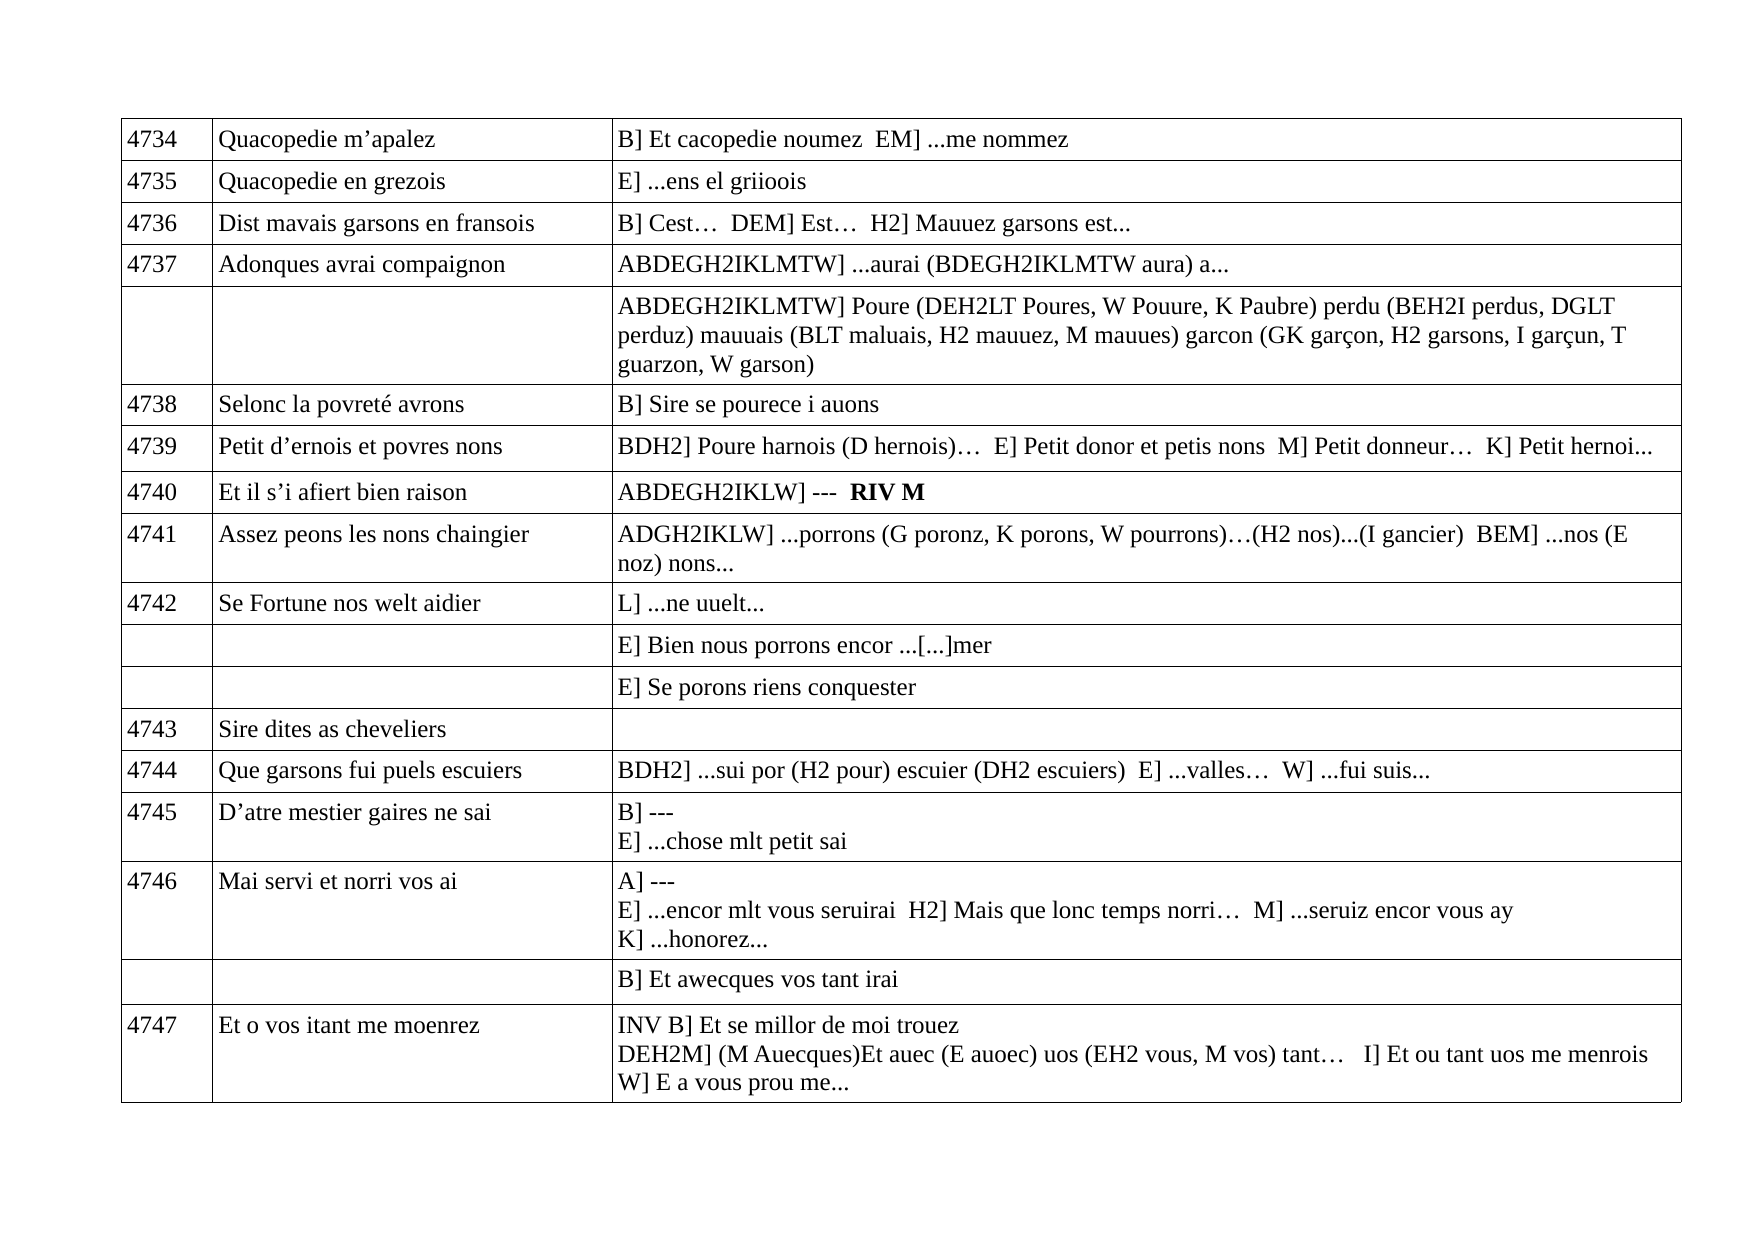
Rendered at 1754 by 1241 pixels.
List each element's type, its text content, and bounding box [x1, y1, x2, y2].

table_cell 4744 [122, 751, 212, 792]
table_cell 4746 [122, 862, 212, 958]
table_cell [122, 287, 212, 383]
table_cell [122, 960, 212, 1004]
table_cell 4734 [122, 119, 212, 160]
table_cell B] Et awecques vos tant irai [613, 960, 1681, 1004]
table_cell Quacopedie m’apalez [213, 119, 612, 160]
table_cell ABDEGH2IKLMTW] ...aurai (BDEGH2IKLMTW aura) a... [613, 245, 1681, 286]
table_cell INV B] Et se millor de moi trouez DEH2M] (M Auecques)Et auec (E auoec) uos (EH2 vous, M vos) tant… I] Et ou tant uos me menrois W] E a vous prou me... [613, 1005, 1681, 1102]
table_cell E] ...ens el griioois [613, 161, 1681, 202]
table_cell Adonques avrai compaignon [213, 245, 612, 286]
table_cell [213, 960, 612, 1004]
table_cell [213, 667, 612, 708]
table_cell BDH2] Poure harnois (D hernois)… E] Petit donor et petis nons M] Petit donneur… K] Petit hernoi... [613, 426, 1681, 471]
table_cell Se Fortune nos welt aidier [213, 583, 612, 624]
table_cell 4735 [122, 161, 212, 202]
table_cell 4742 [122, 583, 212, 624]
table_cell A] --- E] ...encor mlt vous seruirai H2] Mais que lonc temps norri… M] ...seruiz encor vous ay K] ...honorez... [613, 862, 1681, 958]
table_cell Selonc la povreté avrons [213, 385, 612, 425]
table_cell Petit d’ernois et povres nons [213, 426, 612, 471]
table_cell 4740 [122, 472, 212, 513]
table_cell 4747 [122, 1005, 212, 1102]
table_cell Dist mavais garsons en fransois [213, 203, 612, 244]
table_cell E] Bien nous porrons encor ...[...]mer [613, 625, 1681, 666]
table_cell 4738 [122, 385, 212, 425]
table_cell ADGH2IKLW] ...porrons (G poronz, K porons, W pourrons)…(H2 nos)...(I gancier) BEM] ...nos (E noz) nons... [613, 514, 1681, 582]
table_cell Sire dites as cheveliers [213, 709, 612, 750]
table_cell Assez peons les nons chaingier [213, 514, 612, 582]
table_cell [122, 625, 212, 666]
table_cell ABDEGH2IKLW] --- RIV M [613, 472, 1681, 513]
table_cell 4737 [122, 245, 212, 286]
table_cell 4736 [122, 203, 212, 244]
table_cell L] ...ne uuelt... [613, 583, 1681, 624]
table_cell [122, 667, 212, 708]
table_cell B] Cest… DEM] Est… H2] Mauuez garsons est... [613, 203, 1681, 244]
table_cell Quacopedie en grezois [213, 161, 612, 202]
table_cell E] Se porons riens conquester [613, 667, 1681, 708]
table_cell B] --- E] ...chose mlt petit sai [613, 793, 1681, 861]
table_cell Et o vos itant me moenrez [213, 1005, 612, 1102]
table_cell 4745 [122, 793, 212, 861]
table_cell [213, 287, 612, 383]
table_cell Mai servi et norri vos ai [213, 862, 612, 958]
table_cell [213, 625, 612, 666]
table_cell BDH2] ...sui por (H2 pour) escuier (DH2 escuiers) E] ...valles… W] ...fui suis... [613, 751, 1681, 792]
table_cell 4739 [122, 426, 212, 471]
table_cell ABDEGH2IKLMTW] Poure (DEH2LT Poures, W Pouure, K Paubre) perdu (BEH2I perdus, DGLT perduz) mauuais (BLT maluais, H2 mauuez, M mauues) garcon (GK garçon, H2 garsons, I garçun, T guarzon, W garson) [613, 287, 1681, 383]
table_cell Et il s’i afiert bien raison [213, 472, 612, 513]
table_cell 4741 [122, 514, 212, 582]
table_cell 4743 [122, 709, 212, 750]
table_cell Que garsons fui puels escuiers [213, 751, 612, 792]
table_cell B] Et cacopedie noumez EM] ...me nommez [613, 119, 1681, 160]
table_cell D’atre mestier gaires ne sai [213, 793, 612, 861]
table_cell [613, 709, 1681, 750]
table_cell B] Sire se pourece i auons [613, 385, 1681, 425]
